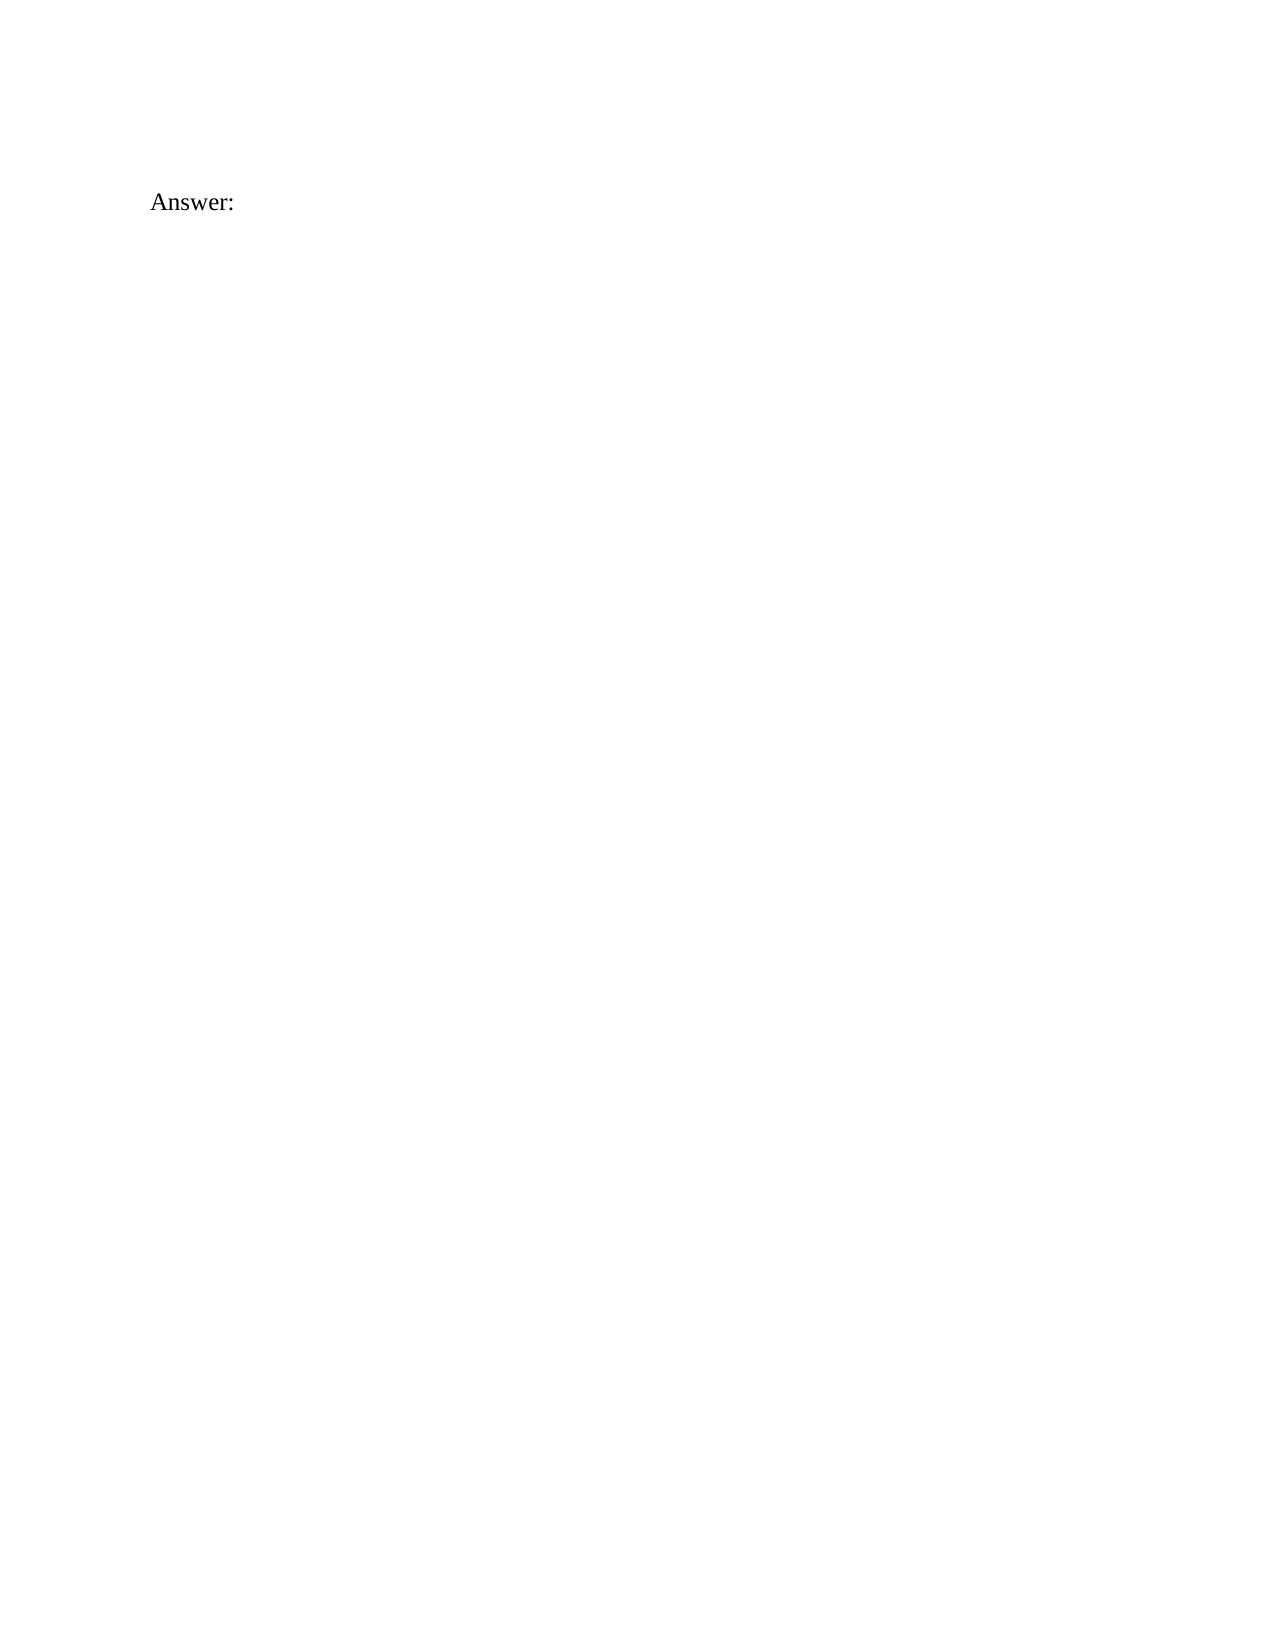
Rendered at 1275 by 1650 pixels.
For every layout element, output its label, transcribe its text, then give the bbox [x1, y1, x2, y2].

text Answer: [150, 187, 1119, 216]
